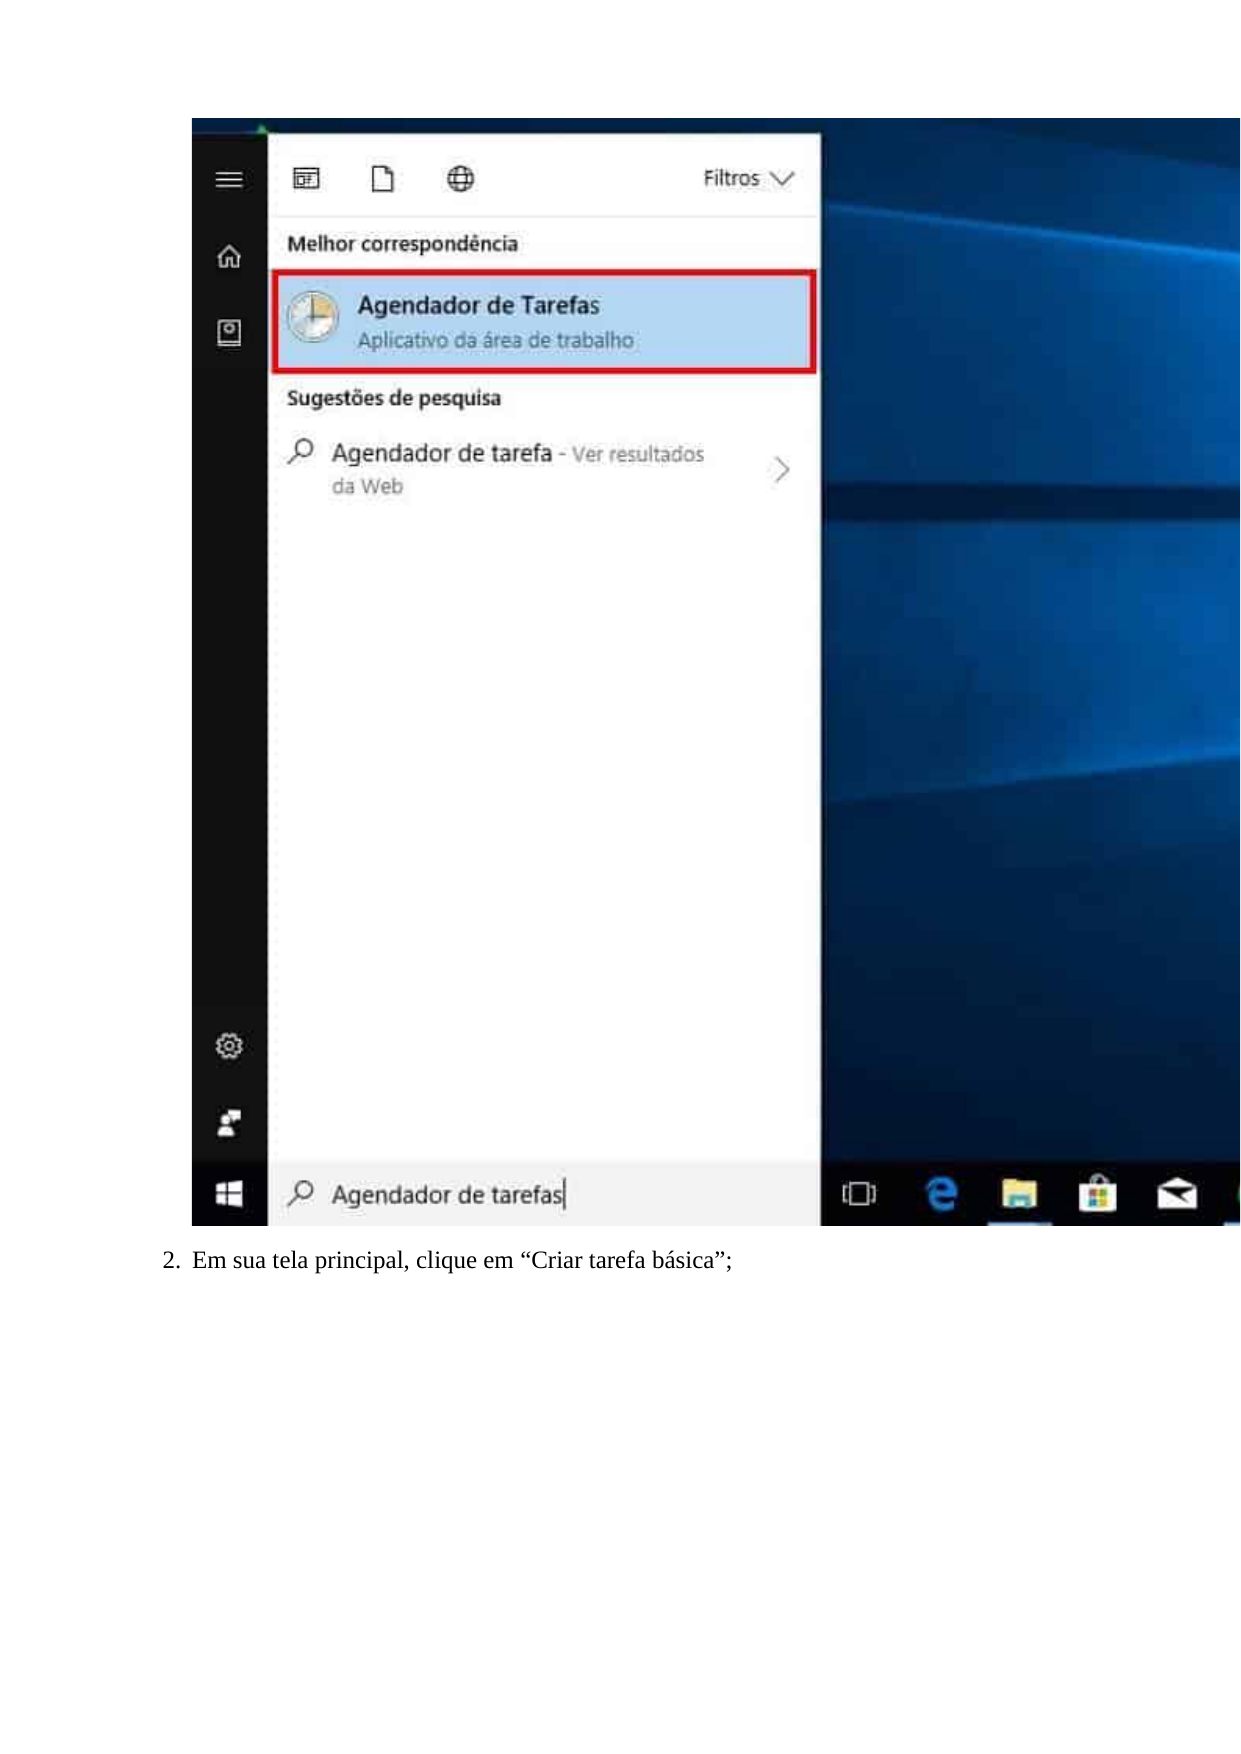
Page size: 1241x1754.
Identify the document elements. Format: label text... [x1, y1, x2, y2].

picture [191, 118, 1241, 1226]
list Em sua tela principal, clique em “Criar tarefa básica”; [162, 1245, 1122, 1273]
